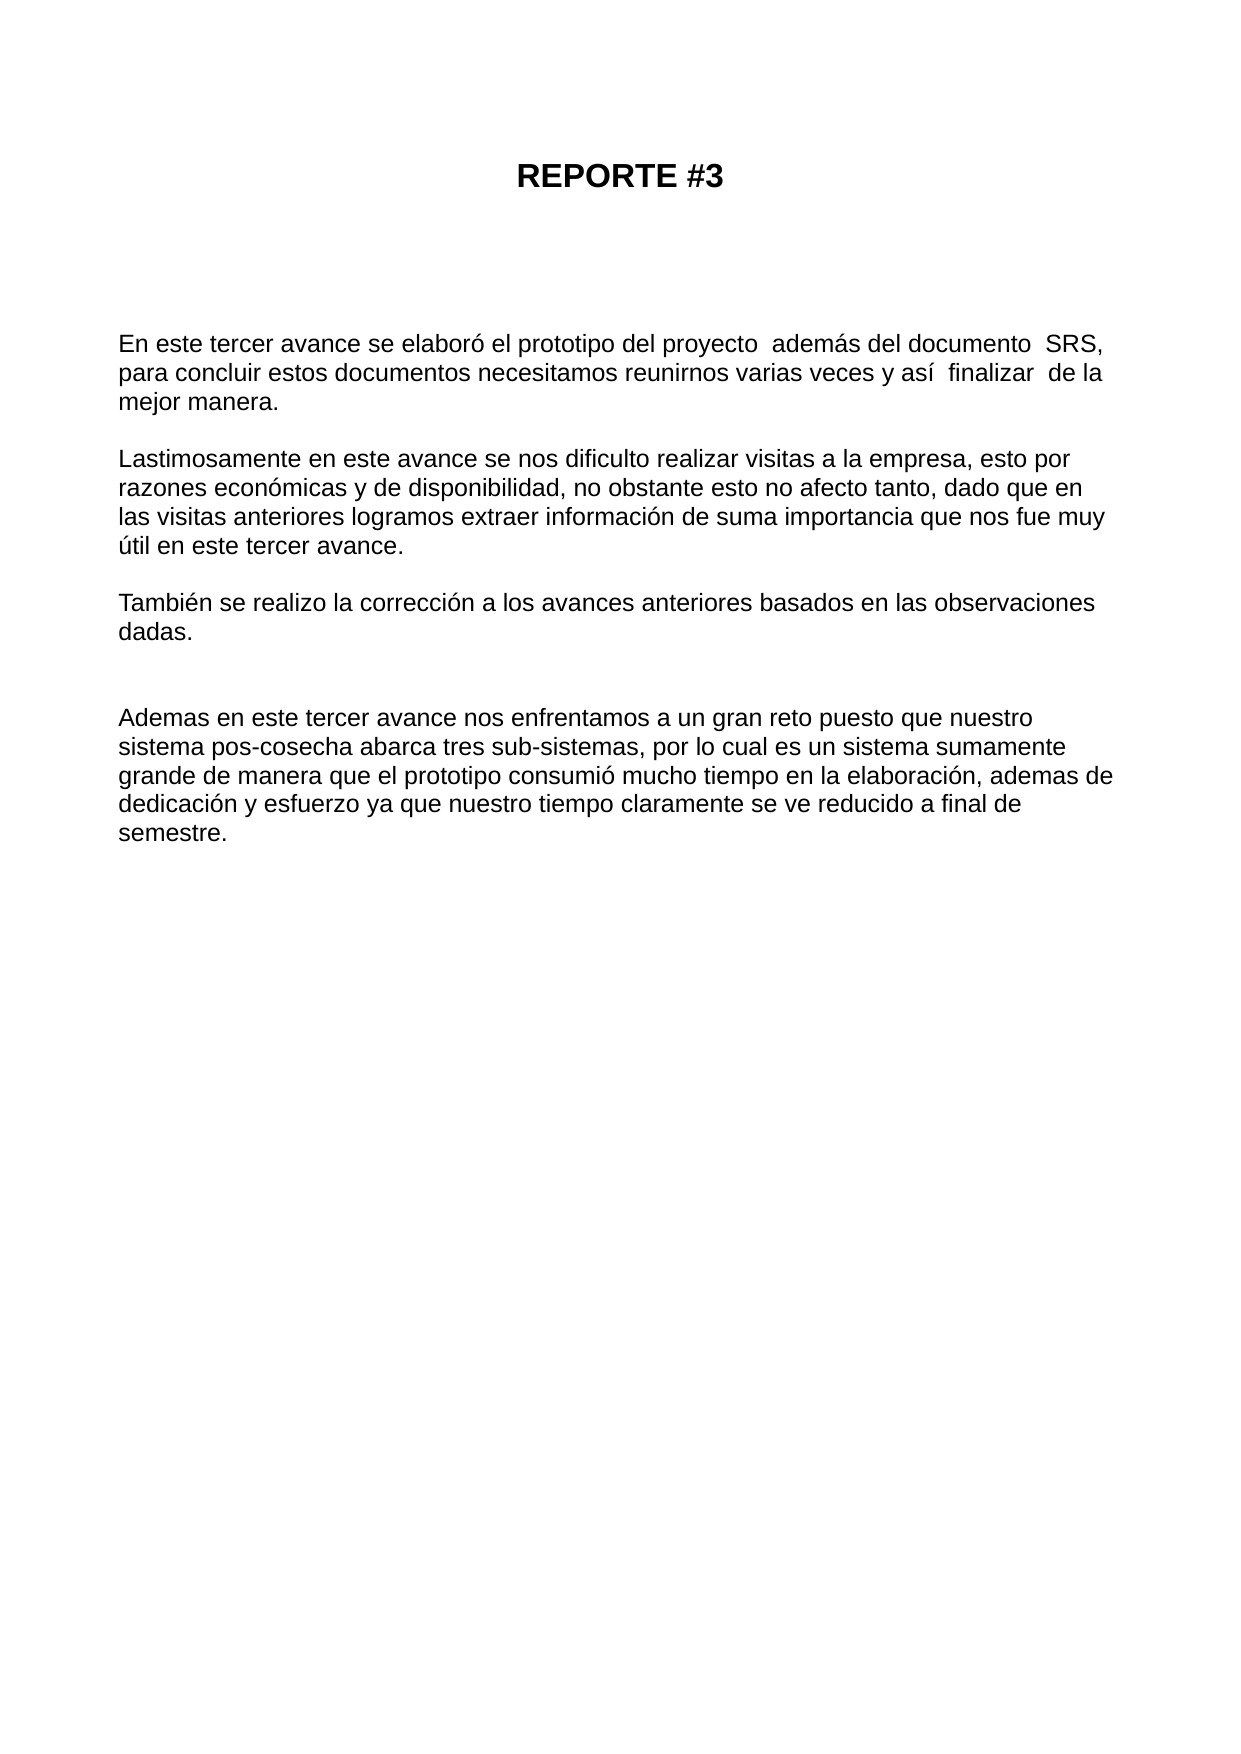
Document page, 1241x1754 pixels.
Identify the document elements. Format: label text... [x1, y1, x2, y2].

text Lastimosamente en este avance se nos dificulto realizar visitas a la empresa, esto por razones económicas y de disponibilidad, no obstante esto no afecto tanto, dado que en las visitas anteriores logramos extraer información de suma importancia que nos fue muy útil en este tercer avance. [118, 444, 1122, 559]
text REPORTE #3 [118, 157, 1122, 195]
text También se realizo la corrección a los avances anteriores basados en las observaciones dadas. [118, 588, 1122, 646]
text Ademas en este tercer avance nos enfrentamos a un gran reto puesto que nuestro sistema pos-cosecha abarca tres sub-sistemas, por lo cual es un sistema sumamente grande de manera que el prototipo consumió mucho tiempo en la elaboración, ademas de dedicación y esfuerzo ya que nuestro tiempo claramente se ve reducido a final de semestre. [118, 703, 1122, 847]
text En este tercer avance se elaboró el prototipo del proyecto además del documento SRS, para concluir estos documentos necesitamos reunirnos varias veces y así finalizar de la mejor manera. [118, 329, 1122, 416]
